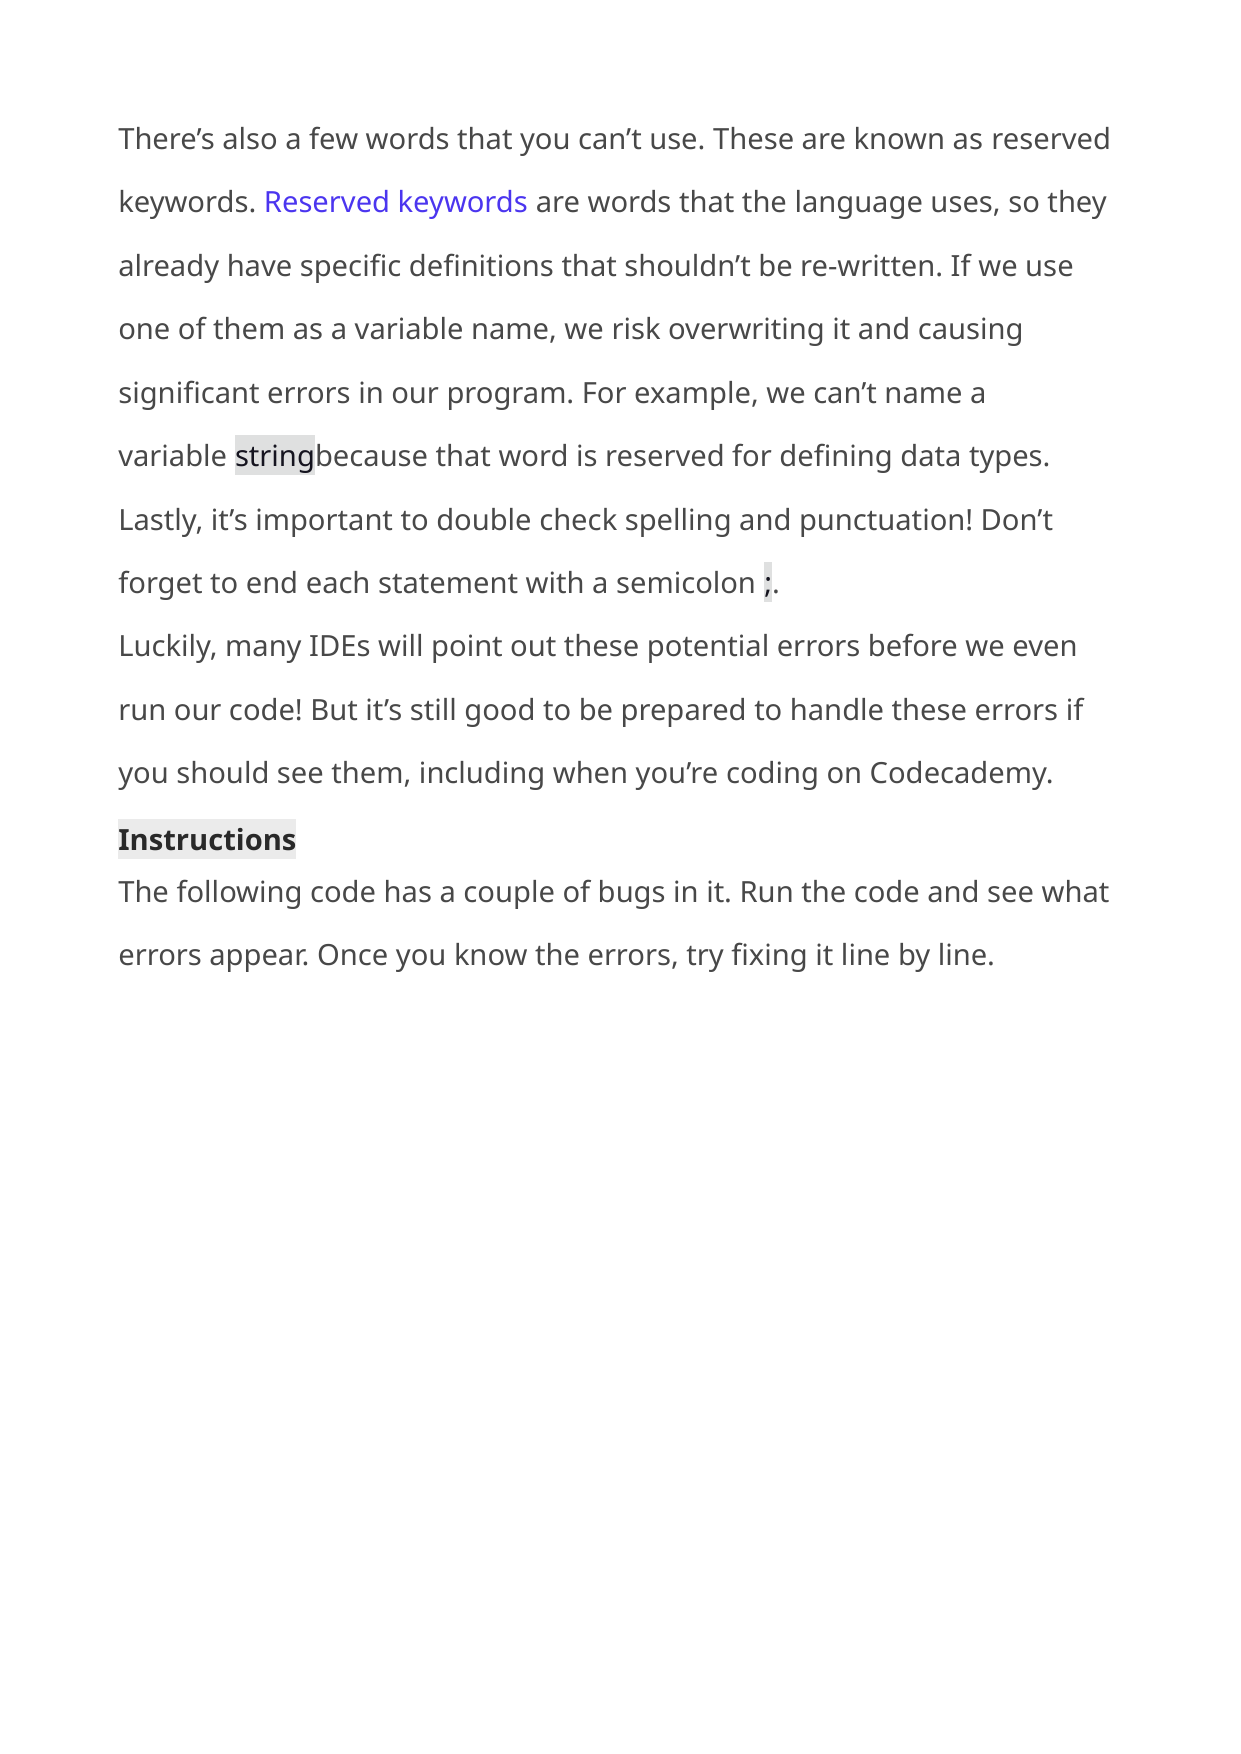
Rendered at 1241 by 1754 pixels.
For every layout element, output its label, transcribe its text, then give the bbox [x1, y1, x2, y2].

text There’s also a few words that you can’t use. These are known as reserved keywords. Reserved keywords are words that the language uses, so they already have specific definitions that shouldn’t be re-written. If we use one of them as a variable name, we risk overwriting it and causing significant errors in our program. For example, we can’t name a variable stringbecause that word is reserved for defining data types. [118, 118, 1122, 475]
text Luckily, many IDEs will point out these potential errors before we even run our code! But it’s still good to be prepared to handle these errors if you should see them, including when you’re coding on Codecademy. [118, 626, 1122, 792]
text Lastly, it’s important to double check spelling and punctuation! Don’t forget to end each statement with a semicolon ;. [118, 499, 1122, 602]
text The following code has a couple of bugs in it. Run the code and see what errors appear. Once you know the errors, try fixing it line by line. [118, 871, 1122, 974]
text Instructions [118, 817, 1122, 859]
